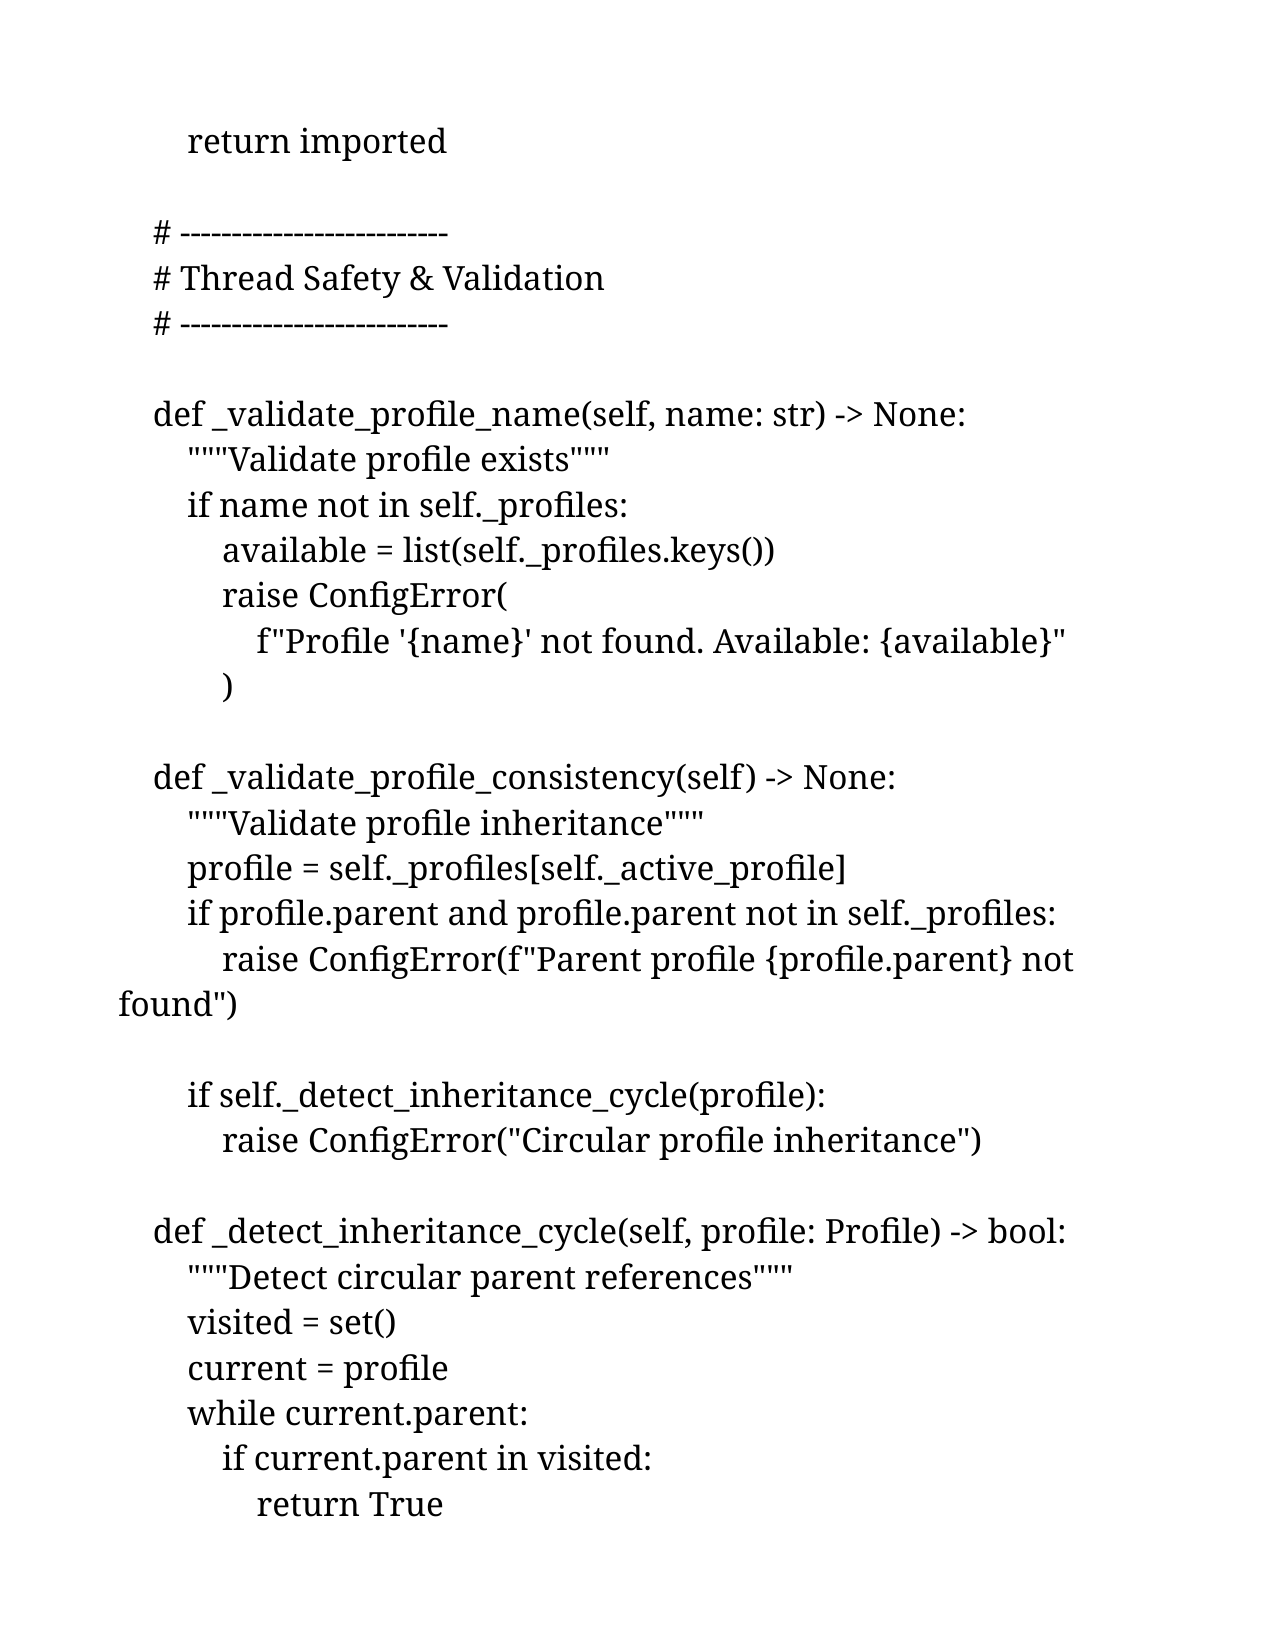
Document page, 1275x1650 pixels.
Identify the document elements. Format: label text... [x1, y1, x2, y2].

text return True [118, 1481, 1157, 1526]
text while current.parent: [118, 1390, 1157, 1435]
text """Validate profile exists""" [118, 436, 1157, 481]
text def _detect_inheritance_cycle(self, profile: Profile) -> bool: [118, 1208, 1157, 1253]
text ) [118, 663, 1157, 708]
text profile = self._profiles[self._active_profile] [118, 845, 1157, 890]
text visited = set() [118, 1299, 1157, 1344]
text """Validate profile inheritance""" [118, 799, 1157, 845]
text def _validate_profile_name(self, name: str) -> None: [118, 391, 1157, 436]
text available = list(self._profiles.keys()) [118, 527, 1157, 572]
text # Thread Safety & Validation [118, 254, 1157, 300]
text return imported [118, 118, 1157, 163]
text if self._detect_inheritance_cycle(profile): [118, 1072, 1157, 1117]
text # -------------------------- [118, 209, 1157, 254]
text # -------------------------- [118, 300, 1157, 345]
text raise ConfigError( [118, 572, 1157, 618]
text f"Profile '{name}' not found. Available: {available}" [118, 618, 1157, 663]
text current = profile [118, 1344, 1157, 1390]
text if profile.parent and profile.parent not in self._profiles: [118, 890, 1157, 936]
text if current.parent in visited: [118, 1435, 1157, 1481]
text raise ConfigError("Circular profile inheritance") [118, 1117, 1157, 1163]
text if name not in self._profiles: [118, 481, 1157, 527]
text """Detect circular parent references""" [118, 1253, 1157, 1299]
text raise ConfigError(f"Parent profile {profile.parent} not found") [118, 936, 1157, 1026]
text def _validate_profile_consistency(self) -> None: [118, 754, 1157, 799]
